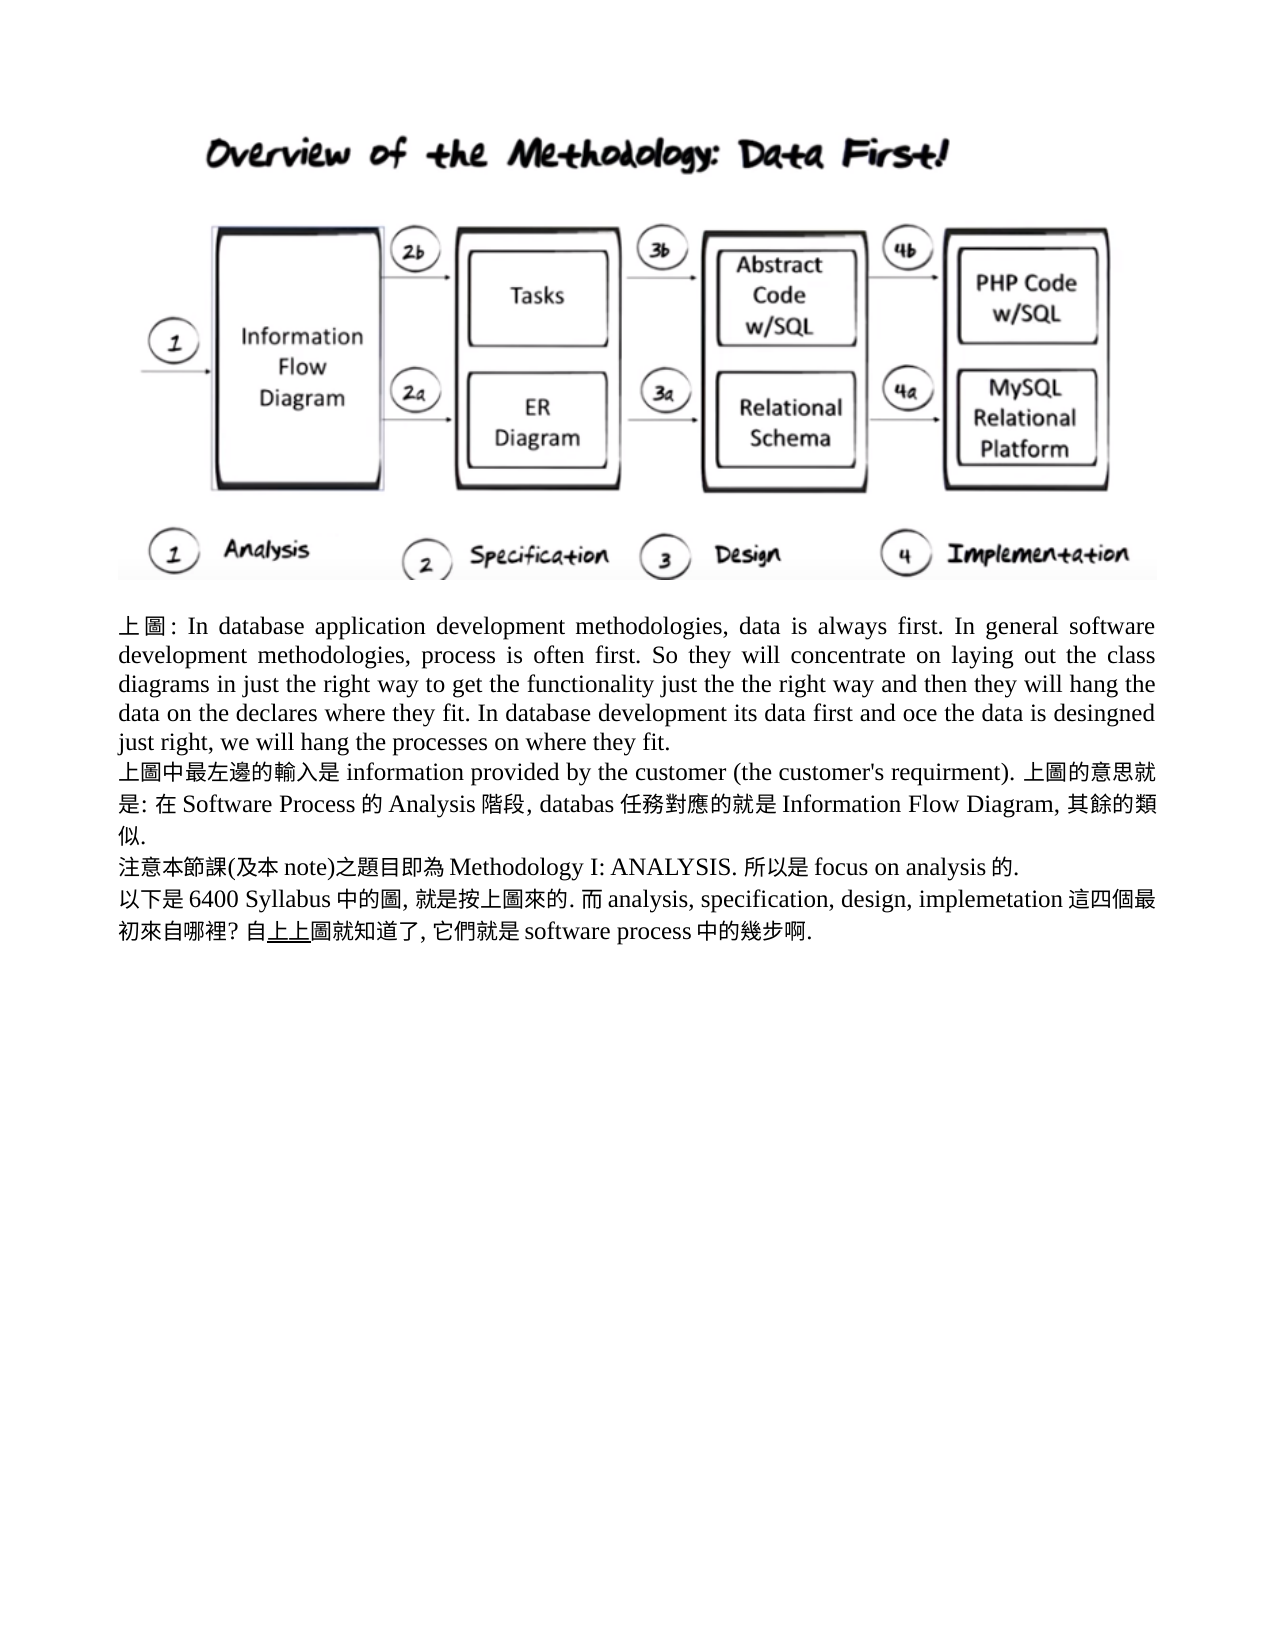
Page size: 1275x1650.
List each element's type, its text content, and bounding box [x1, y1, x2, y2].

picture [118, 118, 1157, 580]
text 上圖: In database application development methodologies, data is always first. In general software development methodologies, process is often first. So they will concentrate on laying out the class diagrams in just the right way to get the functionality just the the right way and then they will hang the data on the declares where they fit. In database development its data first and oce the data is desingned just right, we will hang the processes on where they fit. [118, 609, 1157, 755]
text 注意本節課(及本note)之題目即為Methodology I: ANALYSIS. 所以是focus on analysis的. [118, 850, 1157, 882]
text 上圖中最左邊的輸入是information provided by the customer (the customer's requirment). 上圖的意思就是: 在Software Process的Analysis階段, databas任務對應的就是Information Flow Diagram, 其餘的類似. [118, 755, 1157, 850]
text 以下是6400 Syllabus中的圖, 就是按上圖來的. 而analysis, specification, design, implemetation這四個最初來自哪裡? 自上上圖就知道了, 它們就是software process中的幾步啊. [118, 882, 1157, 945]
